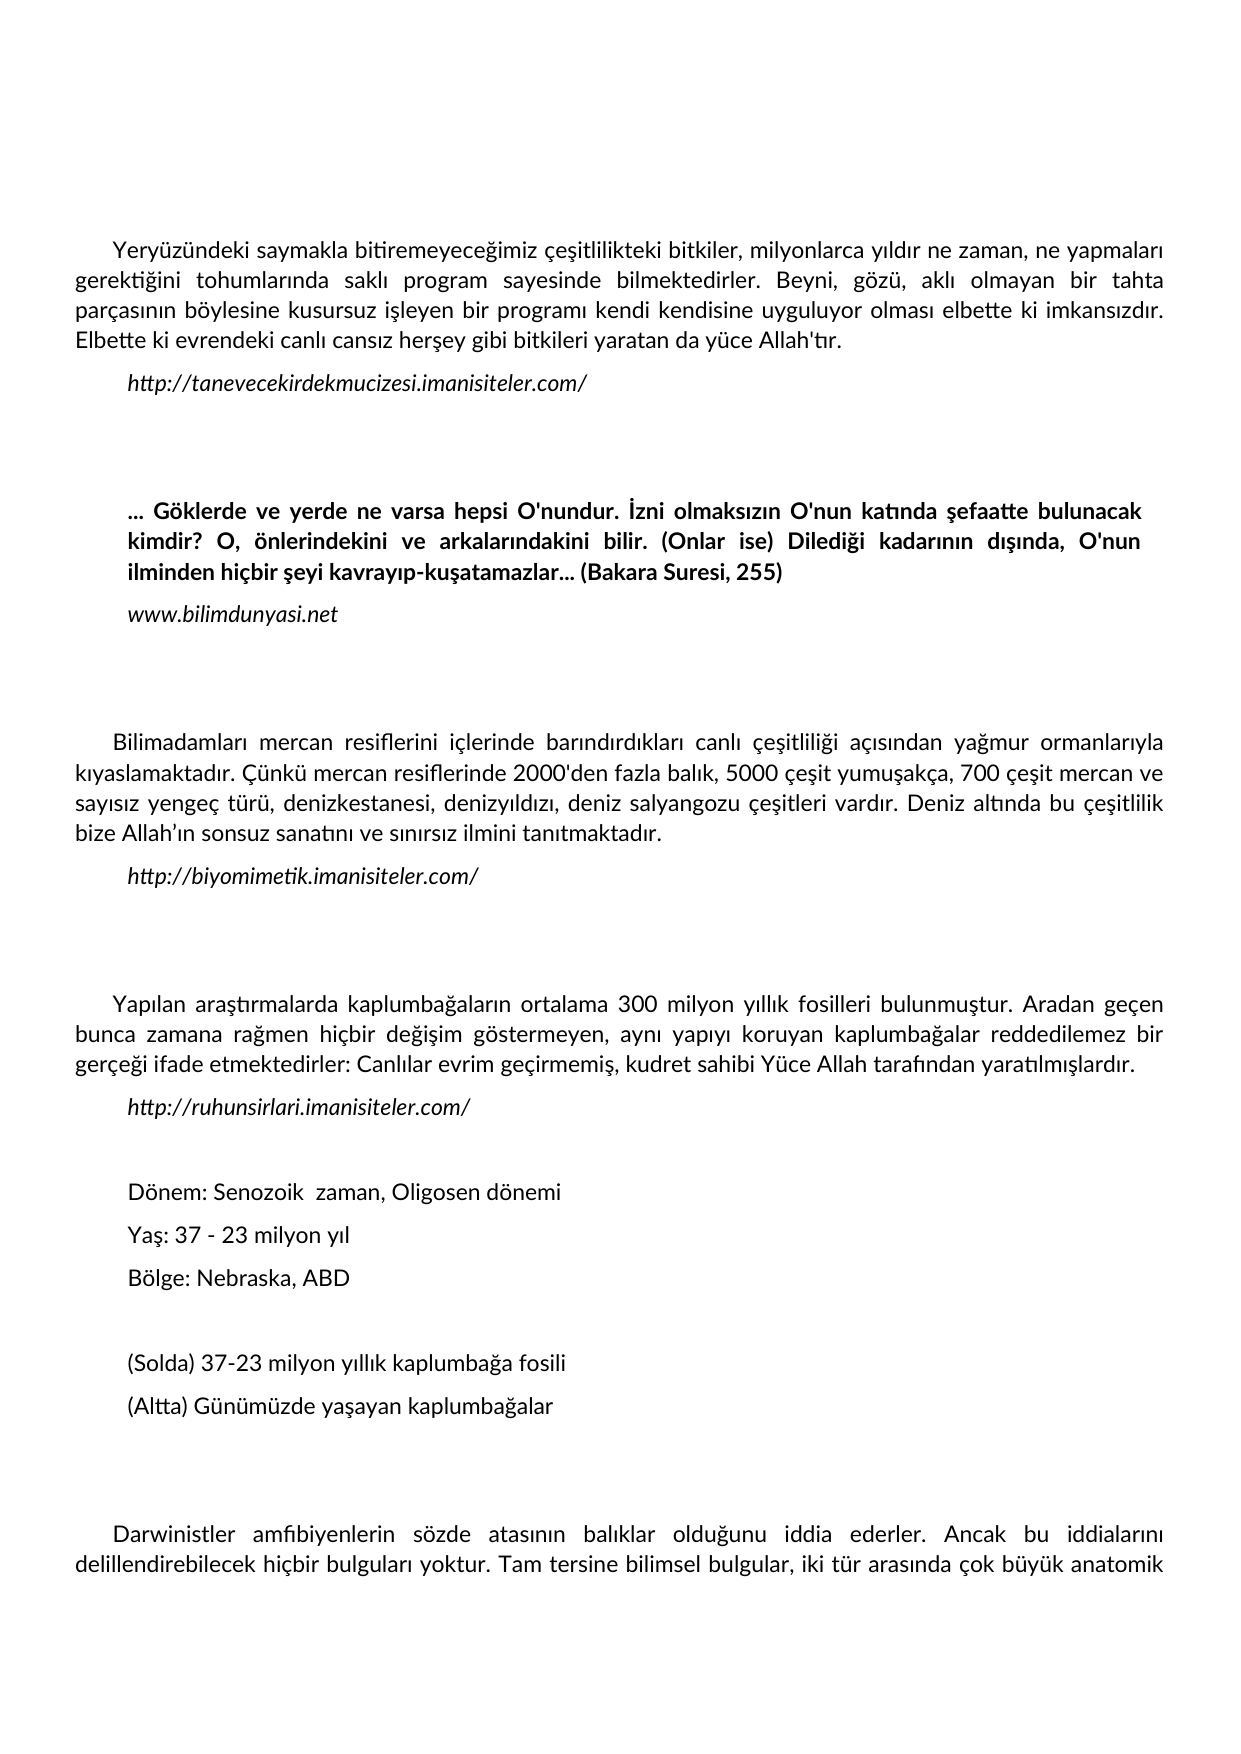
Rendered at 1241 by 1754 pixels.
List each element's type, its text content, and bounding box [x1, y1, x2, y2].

text ... Göklerde ve yerde ne varsa hepsi O'nundur. İzni olmaksızın O'nun katında şefaatte bulunacak kimdir? O, önlerindekini ve arkalarındakini bilir. (Onlar ise) Dilediği kadarının dışında, O'nun ilminden hiçbir şeyi kavrayıp-kuşatamazlar... (Bakara Suresi, 255) [127, 497, 1143, 585]
text http://tanevecekirdekmucizesi.imanisiteler.com/ [127, 369, 1143, 396]
text (Solda) 37-23 milyon yıllık kaplumbağa fosili [127, 1349, 1143, 1376]
text (Altta) Günümüzde yaşayan kaplumbağalar [127, 1392, 1143, 1419]
text Yeryüzündeki saymakla bitiremeyeceğimiz çeşitlilikteki bitkiler, milyonlarca yıldır ne zaman, ne yapmaları gerektiğini tohumlarında saklı program sayesinde bilmektedirler. Beyni, gözü, aklı olmayan bir tahta parçasının böylesine kusursuz işleyen bir programı kendi kendisine uyguluyor olması elbette ki imkansızdır. Elbette ki evrendeki canlı cansız herşey gibi bitkileri yaratan da yüce Allah'tır. [75, 235, 1165, 353]
text http://ruhunsirlari.imanisiteler.com/ [127, 1093, 1143, 1120]
text Darwinistler amfibiyenlerin sözde atasının balıklar olduğunu iddia ederler. Ancak bu iddialarını delillendirebilecek hiçbir bulguları yoktur. Tam tersine bilimsel bulgular, iki tür arasında çok büyük anatomik [75, 1520, 1165, 1577]
text Yapılan araştırmalarda kaplumbağaların ortalama 300 milyon yıllık fosilleri bulunmuştur. Aradan geçen bunca zamana rağmen hiçbir değişim göstermeyen, aynı yapıyı koruyan kaplumbağalar reddedilemez bir gerçeği ifade etmektedirler: Canlılar evrim geçirmemiş, kudret sahibi Yüce Allah tarafından yaratılmışlardır. [75, 989, 1165, 1077]
text http://biyomimetik.imanisiteler.com/ [127, 861, 1143, 889]
text Bölge: Nebraska, ABD [127, 1263, 1143, 1291]
text Bilimadamları mercan resiflerini içlerinde barındırdıkları canlı çeşitliliği açısından yağmur ormanlarıyla kıyaslamaktadır. Çünkü mercan resiflerinde 2000'den fazla balık, 5000 çeşit yumuşakça, 700 çeşit mercan ve sayısız yengeç türü, denizkestanesi, denizyıldızı, deniz salyangozu çeşitleri vardır. Deniz altında bu çeşitlilik bize Allah’ın sonsuz sanatını ve sınırsız ilmini tanıtmaktadır. [75, 728, 1165, 846]
text Dönem: Senozoik zaman, Oligosen dönemi [127, 1178, 1143, 1206]
text Yaş: 37 - 23 milyon yıl [127, 1221, 1143, 1248]
text www.bilimdunyasi.net [127, 600, 1143, 627]
